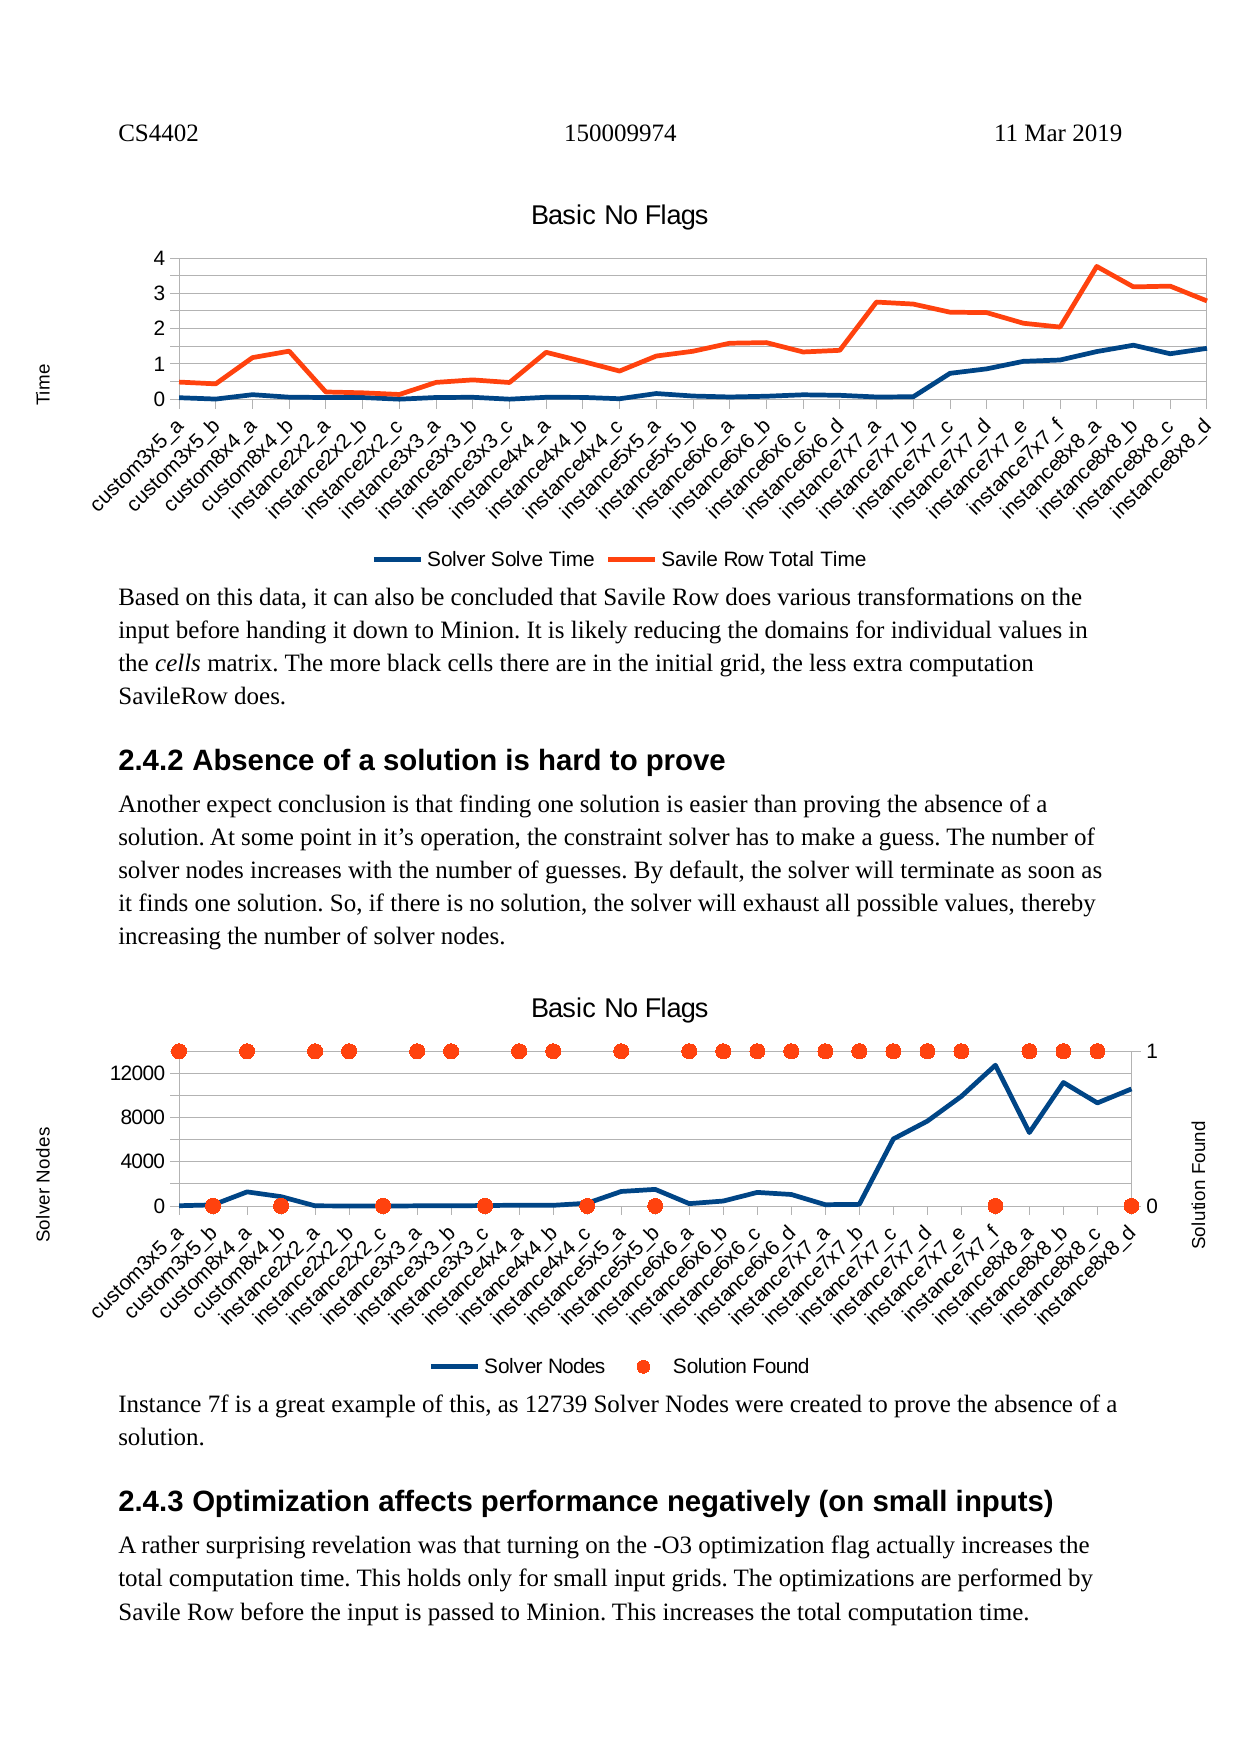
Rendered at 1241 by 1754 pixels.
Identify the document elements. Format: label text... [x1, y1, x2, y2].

text Instance 7f is a great example of this, as 12739 Solver Nodes were created to prove the absence of a solution. [118, 1385, 1122, 1451]
text A rather surprising revelation was that turning on the -O3 optimization flag actually increases the total computation time. This holds only for small input grids. The optimizations are performed by Savile Row before the input is passed to Minion. This increases the total computation time. [118, 1531, 1122, 1625]
text Another expect conclusion is that finding one solution is easier than proving the absence of a solution. At some point in it’s operation, the constraint solver has to make a guess. The number of solver nodes increases with the number of guesses. By default, the solver will terminate as soon as it finds one solution. So, if there is no solution, the solver will exhaust all possible values, thereby increasing the number of solver nodes. [118, 789, 1122, 950]
subtitle Optimization affects performance negatively (on small inputs) [118, 1484, 1122, 1518]
text Based on this data, it can also be concluded that Savile Row does various transformations on the input before handing it down to Minion. It is likely reducing the domains for individual values in the cells matrix. The more black cells there are in the initial grid, the less extra computation SavileRow does. [118, 578, 1122, 710]
subtitle Absence of a solution is hard to prove [118, 743, 1122, 777]
